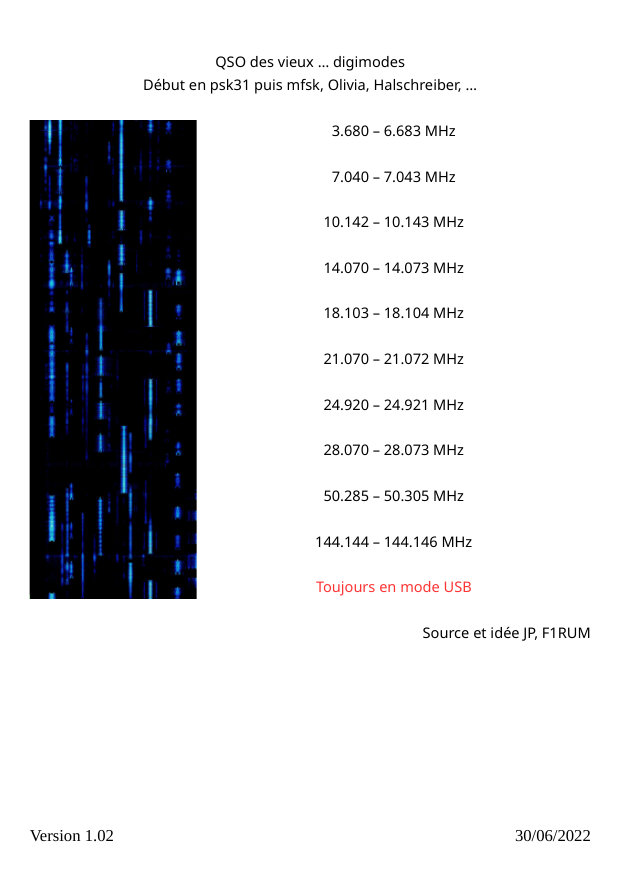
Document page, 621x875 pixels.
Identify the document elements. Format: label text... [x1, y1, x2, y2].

text 10.142 – 10.143 MHz [197, 212, 591, 232]
text 144.144 – 144.146 MHz [197, 531, 591, 551]
text Toujours en mode USB [197, 577, 591, 597]
text Source et idée JP, F1RUM [29, 623, 591, 642]
text 24.920 – 24.921 MHz [197, 394, 591, 414]
text 50.285 – 50.305 MHz [197, 486, 591, 506]
text 7.040 – 7.043 MHz [197, 166, 591, 186]
picture [29, 120, 197, 599]
text 28.070 – 28.073 MHz [197, 440, 591, 460]
text Début en psk31 puis mfsk, Olivia, Halschreiber, … [29, 75, 591, 95]
text 18.103 – 18.104 MHz [197, 303, 591, 323]
text 14.070 – 14.073 MHz [197, 258, 591, 277]
text 21.070 – 21.072 MHz [197, 349, 591, 369]
text 3.680 – 6.683 MHz [197, 121, 591, 141]
text QSO des vieux … digimodes [29, 52, 591, 72]
